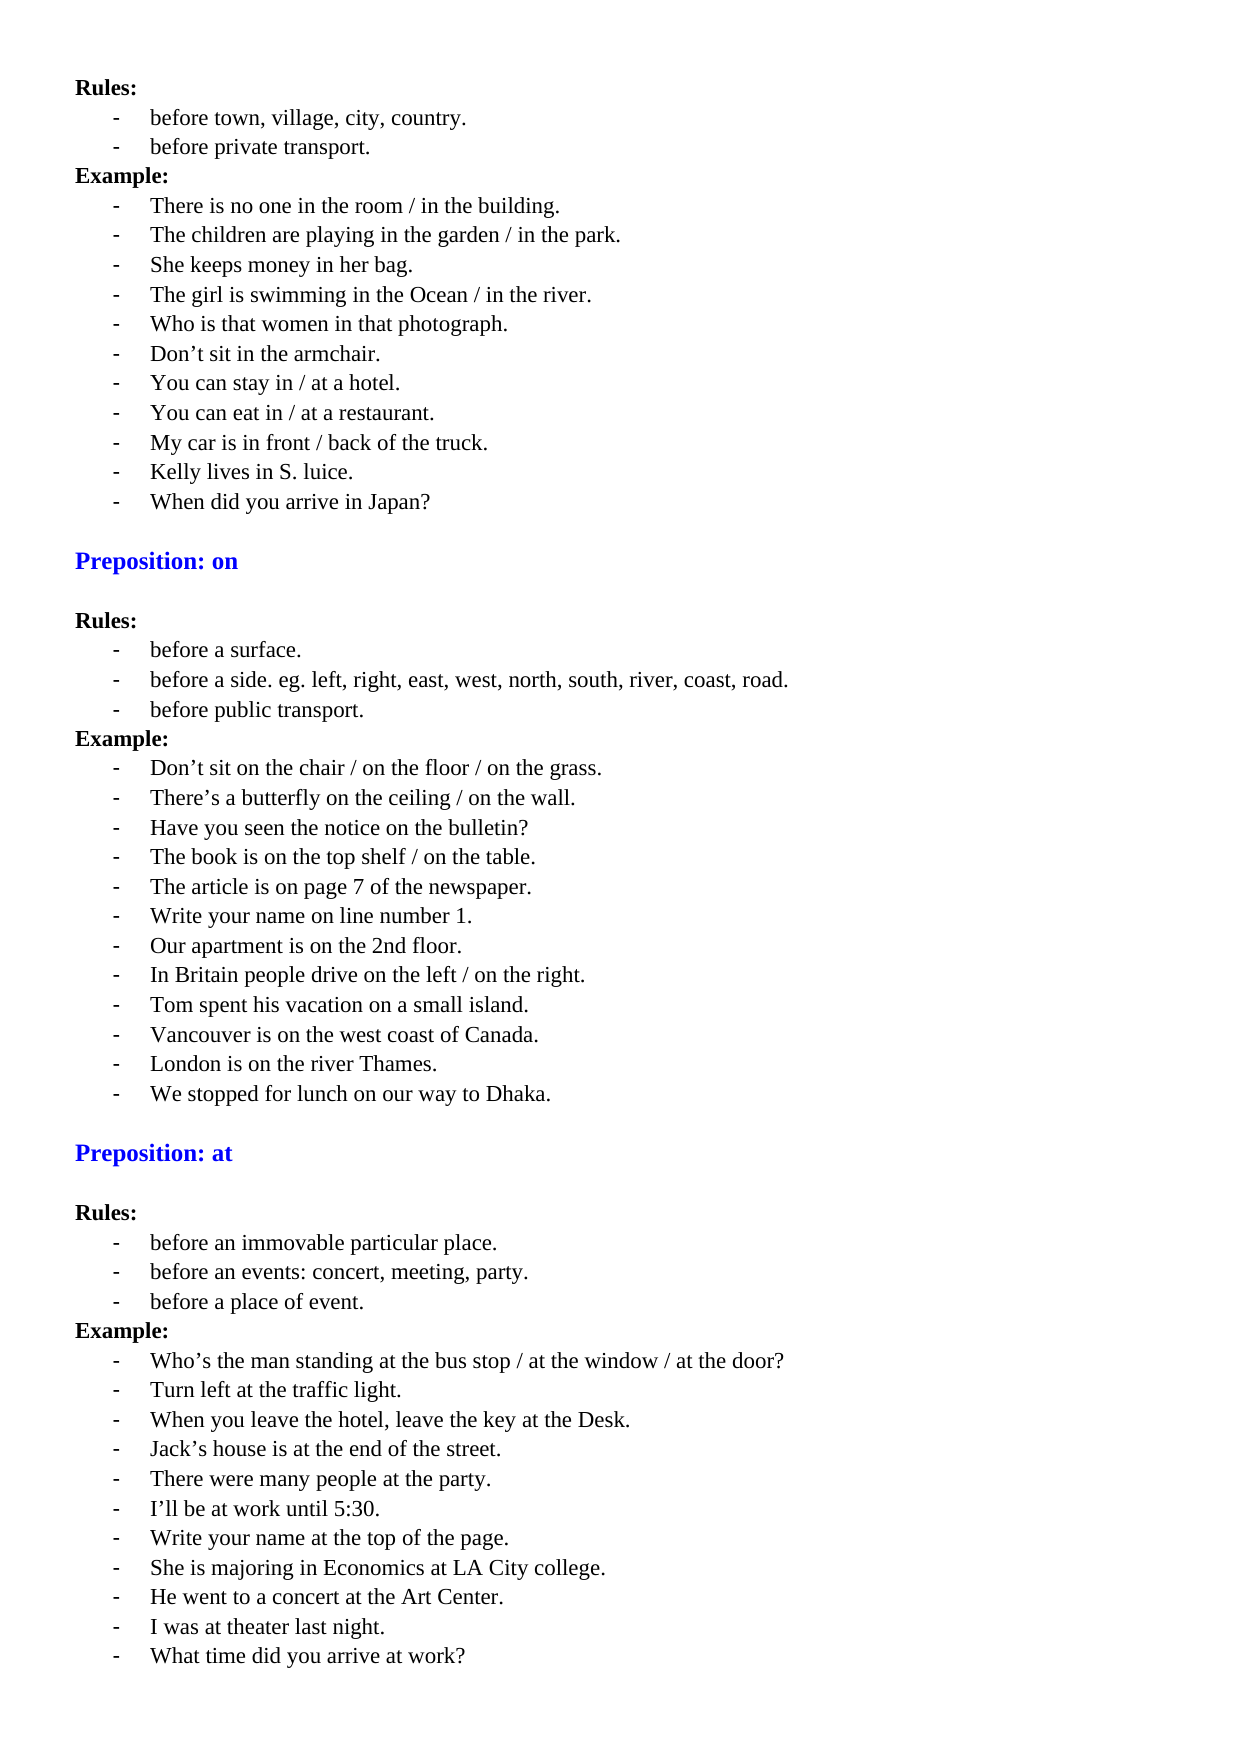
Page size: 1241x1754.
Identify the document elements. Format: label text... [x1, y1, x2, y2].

list There is no one in the room / in the building. [112, 192, 1165, 218]
list before public transport. [112, 696, 1165, 722]
list London is on the river Thames. [112, 1051, 1165, 1077]
text Rules: [75, 1200, 1165, 1226]
list There were many people at the party. [112, 1466, 1165, 1491]
list My car is in front / back of the truck. [112, 429, 1165, 455]
list You can eat in / at a restaurant. [112, 399, 1165, 425]
list You can stay in / at a hotel. [112, 370, 1165, 396]
list What time did you arrive at work? [112, 1643, 1165, 1669]
list before private transport. [112, 134, 1165, 159]
list Who’s the man standing at the bus stop / at the window / at the door? [112, 1347, 1165, 1373]
list before a place of event. [112, 1288, 1165, 1314]
list Vancouver is on the west coast of Canada. [112, 1021, 1165, 1047]
list I was at theater last night. [112, 1613, 1165, 1639]
text Rules: [75, 608, 1165, 633]
list before an events: concert, meeting, party. [112, 1259, 1165, 1285]
list The article is on page 7 of the newspaper. [112, 873, 1165, 899]
list before an immovable particular place. [112, 1229, 1165, 1255]
text Preposition: at [75, 1139, 1165, 1167]
list Who is that women in that photograph. [112, 311, 1165, 337]
text Rules: [75, 75, 1165, 100]
list before a surface. [112, 637, 1165, 663]
list We stopped for lunch on our way to Dhaka. [112, 1081, 1165, 1106]
list Write your name at the top of the page. [112, 1525, 1165, 1551]
text Example: [75, 163, 1165, 189]
text Example: [75, 1318, 1165, 1343]
list Jack’s house is at the end of the street. [112, 1436, 1165, 1462]
list When you leave the hotel, leave the key at the Desk. [112, 1406, 1165, 1432]
list The book is on the top shelf / on the table. [112, 844, 1165, 869]
list Don’t sit on the chair / on the floor / on the grass. [112, 755, 1165, 781]
list before a side. eg. left, right, east, west, north, south, river, coast, road. [112, 667, 1165, 692]
list Write your name on line number 1. [112, 903, 1165, 929]
list before town, village, city, country. [112, 104, 1165, 130]
list Tom spent his vacation on a small island. [112, 992, 1165, 1017]
list The children are playing in the garden / in the park. [112, 222, 1165, 248]
list He went to a concert at the Art Center. [112, 1584, 1165, 1610]
list There’s a butterfly on the ceiling / on the wall. [112, 785, 1165, 810]
list Kelly lives in S. luice. [112, 459, 1165, 484]
list The girl is swimming in the Ocean / in the river. [112, 281, 1165, 307]
text Example: [75, 726, 1165, 751]
list She keeps money in her bag. [112, 252, 1165, 277]
list Our apartment is on the 2nd floor. [112, 933, 1165, 958]
list I’ll be at work until 5:30. [112, 1495, 1165, 1521]
list Turn left at the traffic light. [112, 1377, 1165, 1403]
list She is majoring in Economics at LA City college. [112, 1554, 1165, 1580]
list Don’t sit in the armchair. [112, 340, 1165, 366]
list When did you arrive in Japan? [112, 488, 1165, 514]
list In Britain people drive on the left / on the right. [112, 962, 1165, 988]
list Have you seen the notice on the bulletin? [112, 814, 1165, 840]
text Preposition: on [75, 547, 1165, 575]
